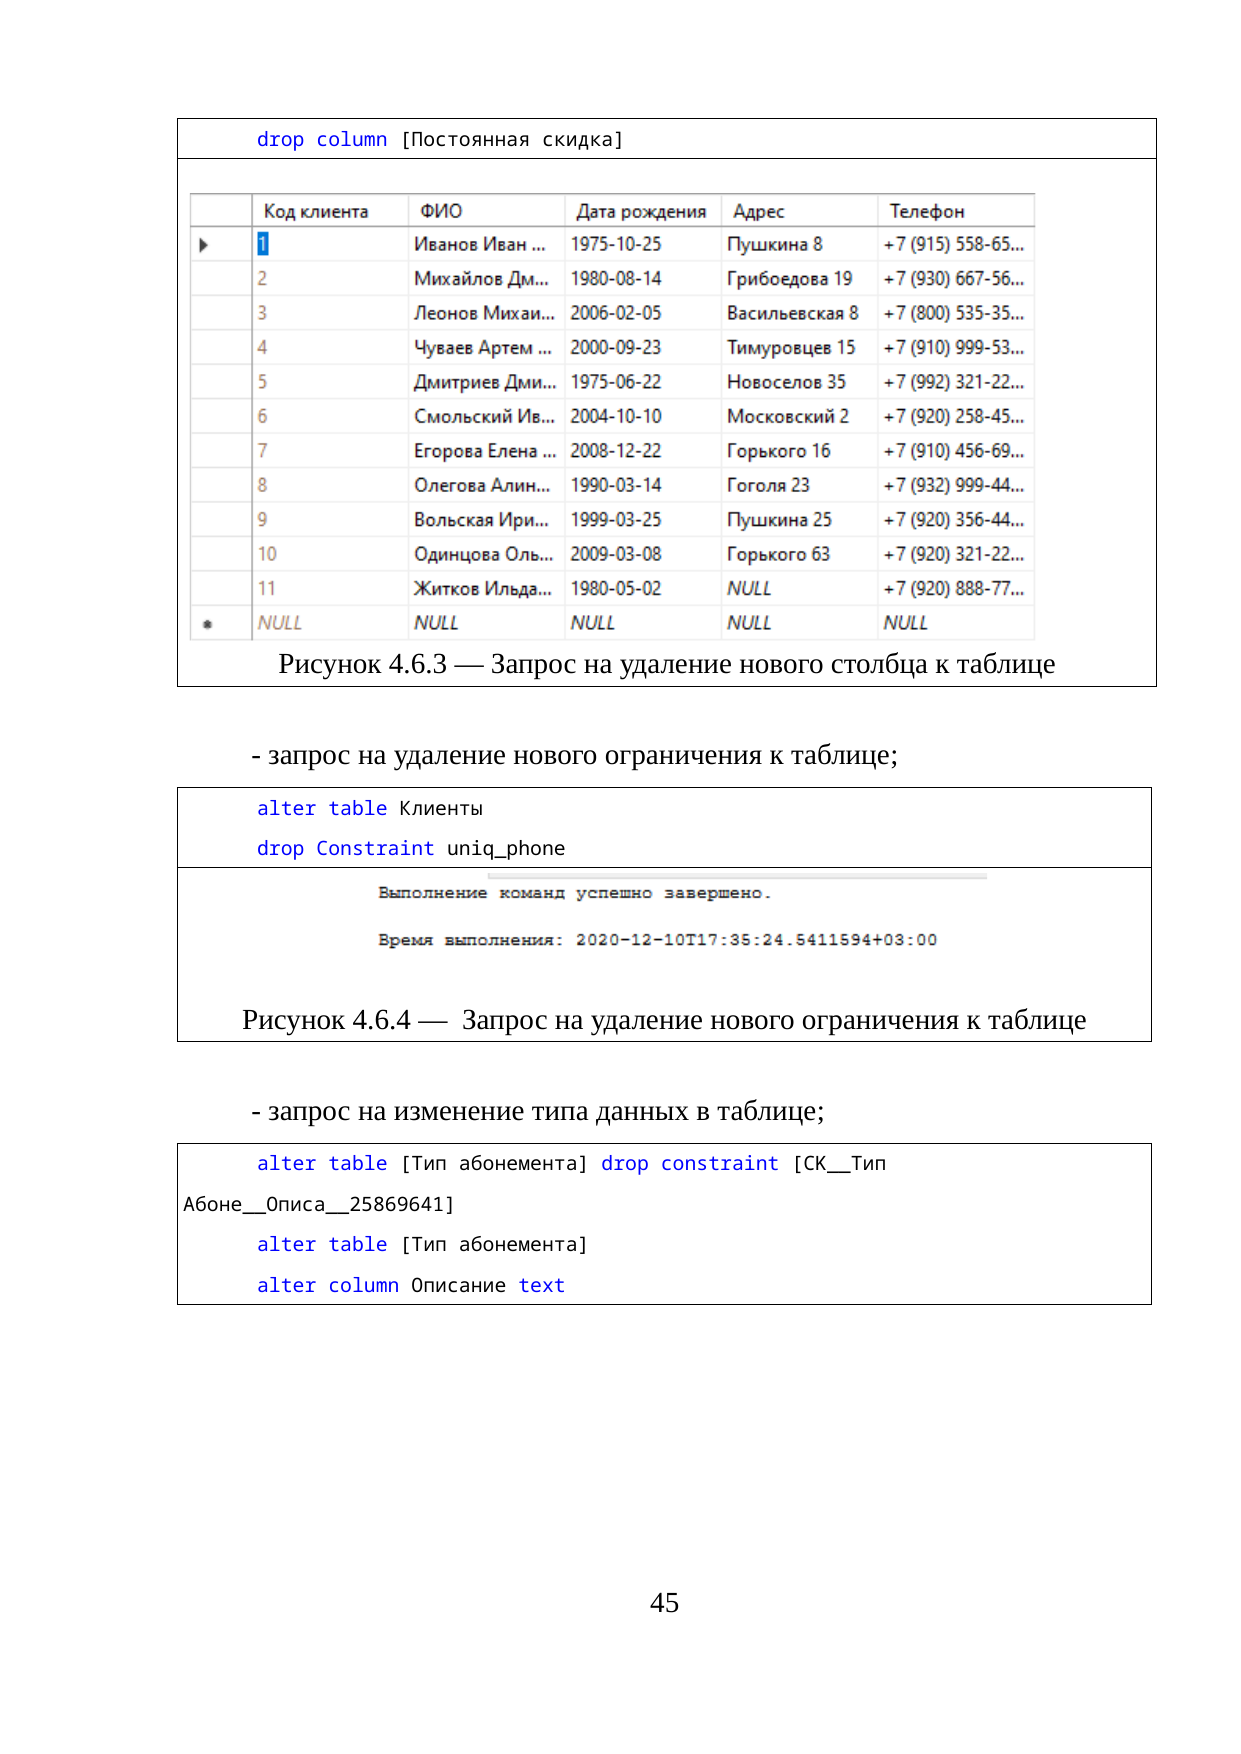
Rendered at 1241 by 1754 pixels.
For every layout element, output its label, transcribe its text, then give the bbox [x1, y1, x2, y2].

table_header alter table [Тип абонемента] drop constraint [CK__Тип Абоне__Описа__25869641] alter table [Тип абонемента] alter column Описание text [178, 1144, 1151, 1304]
table_header drop column [Постоянная скидка] [178, 119, 1156, 158]
table_cell Рисунок 4.6.4 — Запрос на удаление нового ограничения к таблице [178, 868, 1151, 1041]
picture [189, 193, 1145, 647]
table_header alter table Клиенты drop Constraint uniq_phone [178, 788, 1151, 867]
text - запрос на изменение типа данных в таблице; [177, 1093, 1152, 1126]
picture [341, 873, 988, 1002]
table_cell Рисунок 4.6.3 — Запрос на удаление нового столбца к таблице [178, 159, 1156, 686]
text - запрос на удаление нового ограничения к таблице; [177, 737, 1152, 770]
